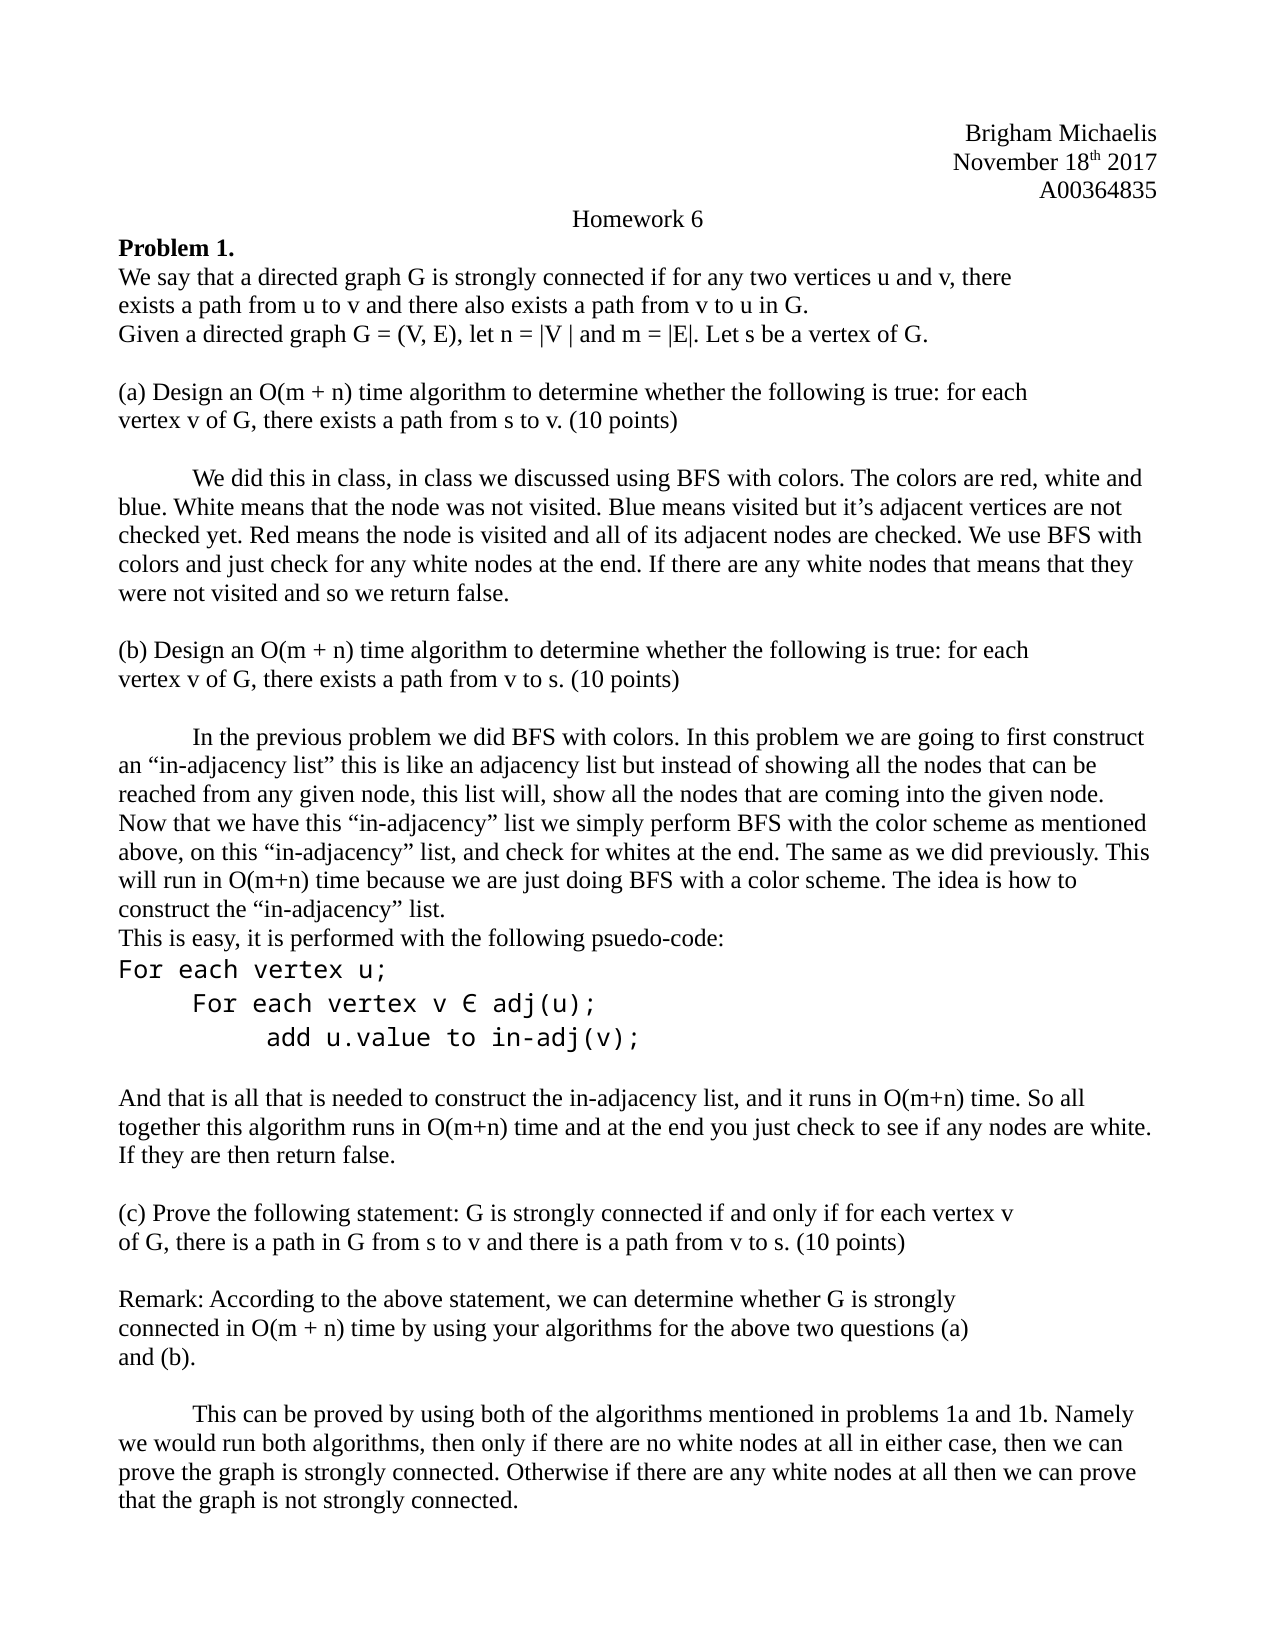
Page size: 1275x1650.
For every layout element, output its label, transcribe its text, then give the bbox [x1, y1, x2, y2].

text connected in O(m + n) time by using your algorithms for the above two questions (a) [118, 1313, 1157, 1342]
text A00364835 [118, 176, 1157, 204]
text We did this in class, in class we discussed using BFS with colors. The colors are red, white and blue. White means that the node was not visited. Blue means visited but it’s adjacent vertices are not checked yet. Red means the node is visited and all of its adjacent nodes are checked. We use BFS with colors and just check for any white nodes at the end. If there are any white nodes that means that they were not visited and so we return false. [118, 463, 1157, 607]
text We say that a directed graph G is strongly connected if for any two vertices u and v, there [118, 262, 1157, 291]
text vertex v of G, there exists a path from v to s. (10 points) [118, 664, 1157, 693]
text of G, there is a path in G from s to v and there is a path from v to s. (10 points) [118, 1227, 1157, 1255]
text add u.value to in-adj(v); [118, 1020, 1157, 1054]
text exists a path from u to v and there also exists a path from v to u in G. [118, 291, 1157, 319]
text Homework 6 [118, 204, 1157, 233]
text This is easy, it is performed with the following psuedo-code: [118, 923, 1157, 952]
text (c) Prove the following statement: G is strongly connected if and only if for each vertex v [118, 1198, 1157, 1227]
text November 18th 2017 [118, 147, 1157, 176]
text Problem 1. [118, 233, 1157, 262]
text and (b). [118, 1342, 1157, 1370]
text For each vertex v Є adj(u); [118, 986, 1157, 1020]
text (b) Design an O(m + n) time algorithm to determine whether the following is true: for each [118, 636, 1157, 664]
text And that is all that is needed to construct the in-adjacency list, and it runs in O(m+n) time. So all together this algorithm runs in O(m+n) time and at the end you just check to see if any nodes are white. If they are then return false. [118, 1083, 1157, 1169]
text In the previous problem we did BFS with colors. In this problem we are going to first construct an “in-adjacency list” this is like an adjacency list but instead of showing all the nodes that can be reached from any given node, this list will, show all the nodes that are coming into the given node. Now that we have this “in-adjacency” list we simply perform BFS with the color scheme as mentioned above, on this “in-adjacency” list, and check for whites at the end. The same as we did previously. This will run in O(m+n) time because we are just doing BFS with a color scheme. The idea is how to construct the “in-adjacency” list. [118, 722, 1157, 923]
text Brigham Michaelis [118, 118, 1157, 147]
text For each vertex u; [118, 952, 1157, 986]
text Remark: According to the above statement, we can determine whether G is strongly [118, 1284, 1157, 1313]
text Given a directed graph G = (V, E), let n = |V | and m = |E|. Let s be a vertex of G. [118, 319, 1157, 348]
text vertex v of G, there exists a path from s to v. (10 points) [118, 406, 1157, 434]
text This can be proved by using both of the algorithms mentioned in problems 1a and 1b. Namely we would run both algorithms, then only if there are no white nodes at all in either case, then we can prove the graph is strongly connected. Otherwise if there are any white nodes at all then we can prove that the graph is not strongly connected. [118, 1399, 1157, 1514]
text (a) Design an O(m + n) time algorithm to determine whether the following is true: for each [118, 377, 1157, 406]
